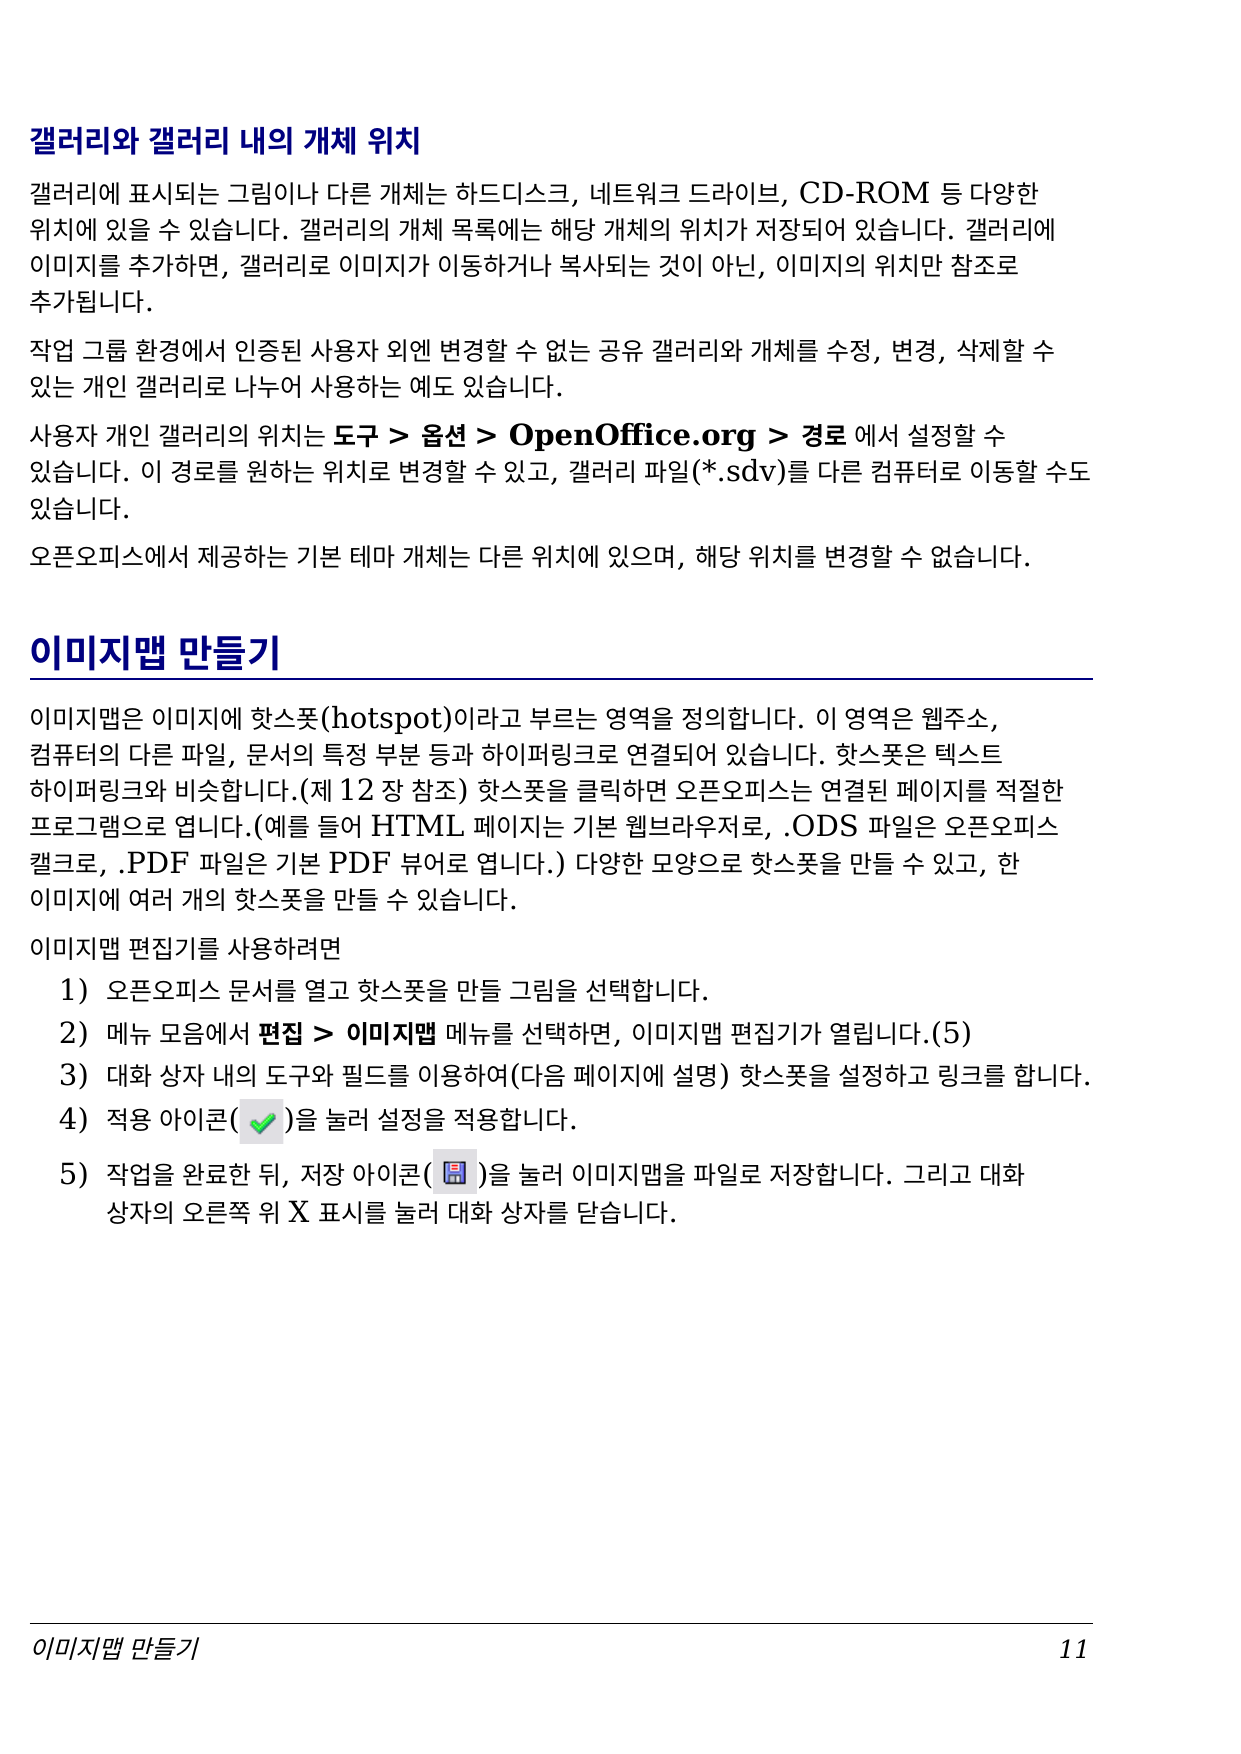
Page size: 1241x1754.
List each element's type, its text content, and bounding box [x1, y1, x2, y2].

list 적용 아이콘( [88, 1099, 239, 1143]
list 대화 상자 내의 도구와 필드를 이용하여(다음 페이지에 설명) 핫스폿을 설정하고 링크를 합니다. [88, 1057, 1093, 1093]
picture [239, 1099, 284, 1144]
list )을 눌러 설정을 적용합니다. [284, 1099, 1093, 1143]
text 오픈오피스에서 제공하는 기본 테마 개체는 다른 위치에 있으며, 해당 위치를 변경할 수 없습니다. [29, 538, 1093, 574]
text 이미지맵은 이미지에 핫스폿(hotspot)이라고 부르는 영역을 정의합니다. 이 영역은 웹주소, 컴퓨터의 다른 파일, 문서의 특정 부분 등과 하이퍼링크로 연결되어 있습니다. 핫스폿은 텍스트 하이퍼링크와 비슷합니다.(제12장 참조) 핫스폿을 클릭하면 오픈오피스는 연결된 페이지를 적절한 프로그램으로 엽니다.(예를 들어 HTML 페이지는 기본 웹브라우저로, .ODS 파일은 오픈오피스 캘크로, .PDF 파일은 기본 PDF 뷰어로 엽니다.) 다양한 모양으로 핫스폿을 만들 수 있고, 한 이미지에 여러 개의 핫스폿을 만들 수 있습니다. [29, 699, 1093, 917]
list 이미지맵 편집기를 사용하려면 [29, 929, 1093, 965]
subtitle 갤러리와 갤러리 내의 개체 위치 [29, 118, 1093, 162]
text 갤러리에 표시되는 그림이나 다른 개체는 하드디스크, 네트워크 드라이브, CD-ROM 등 다양한 위치에 있을 수 있습니다. 갤러리의 개체 목록에는 해당 개체의 위치가 저장되어 있습니다. 갤러리에 이미지를 추가하면, 갤러리로 이미지가 이동하거나 복사되는 것이 아닌, 이미지의 위치만 참조로 추가됩니다. [29, 174, 1093, 319]
list 메뉴 모음에서 편집 > 이미지맵 메뉴를 선택하면, 이미지맵 편집기가 열립니다.(그림 5) [88, 1014, 1093, 1051]
picture [433, 1149, 477, 1194]
text 작업 그룹 환경에서 인증된 사용자 외엔 변경할 수 없는 공유 갤러리와 개체를 수정, 변경, 삭제할 수 있는 개인 갤러리로 나누어 사용하는 예도 있습니다. [29, 332, 1093, 404]
list 오픈오피스 문서를 열고 핫스폿을 만들 그림을 선택합니다. [88, 972, 1093, 1008]
text 사용자 개인 갤러리의 위치는 도구 > 옵션 > OpenOffice.org > 경로 에서 설정할 수 있습니다. 이 경로를 원하는 위치로 변경할 수 있고, 갤러리 파일(*.sdv)를 다른 컴퓨터로 이동할 수도 있습니다. [29, 417, 1093, 525]
subtitle 이미지맵 만들기 [29, 624, 1093, 680]
list 작업을 완료한 뒤, 저장 아이콘()을 눌러 이미지맵을 파일로 저장합니다. 그리고 대화 상자의 오른쪽 위 X 표시를 눌러 대화 상자를 닫습니다. [88, 1149, 1093, 1229]
